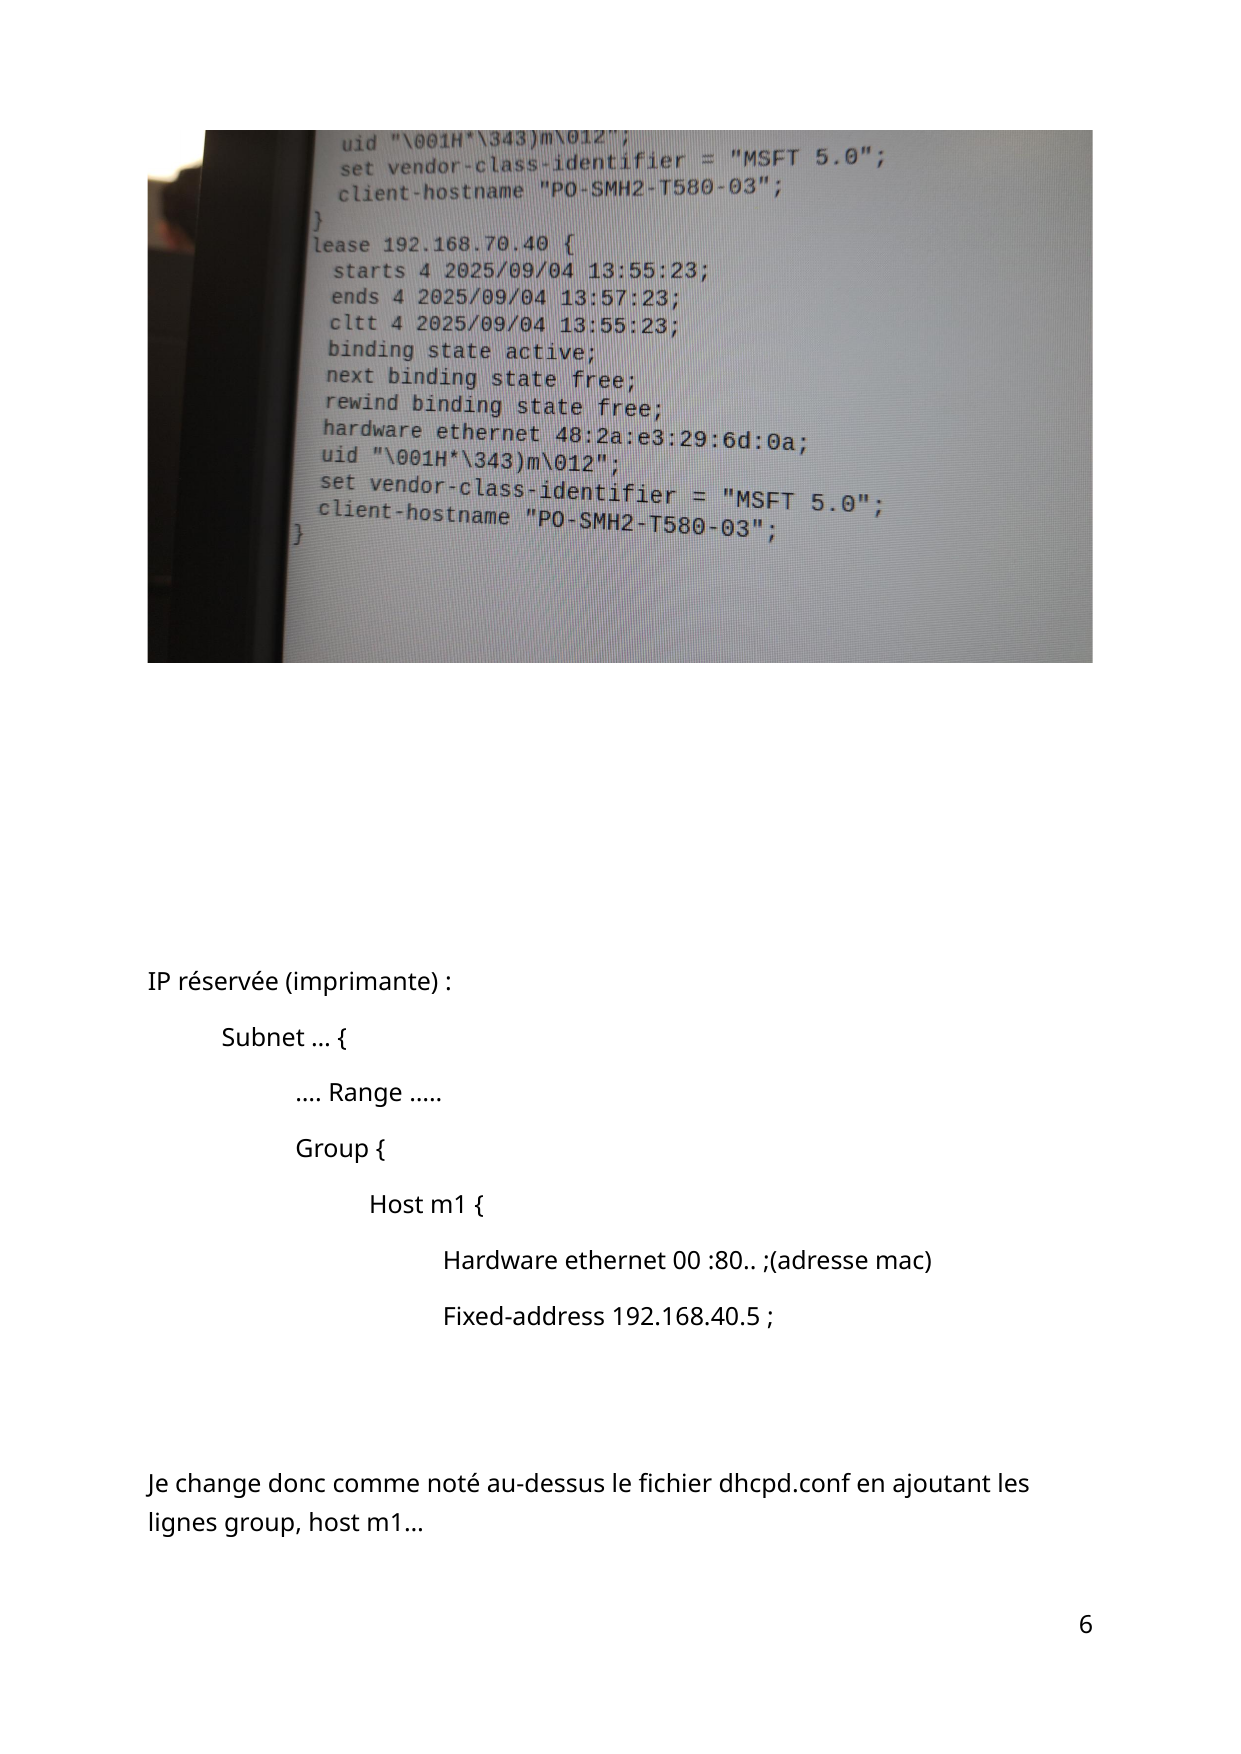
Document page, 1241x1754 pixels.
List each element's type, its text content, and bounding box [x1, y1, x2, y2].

text Host m1 { [148, 1187, 1093, 1221]
text Je change donc comme noté au-dessus le fichier dhcpd.conf en ajoutant les lignes group, host m1… [148, 1466, 1093, 1578]
text Group { [148, 1131, 1093, 1165]
text Hardware ethernet 00 :80.. ;(adresse mac) [148, 1242, 1093, 1277]
text …. Range ….. [148, 1075, 1093, 1109]
text IP réservée (imprimante) : [148, 963, 1093, 997]
text Fixed-address 192.168.40.5 ; [148, 1298, 1093, 1332]
text Subnet … { [148, 1019, 1093, 1053]
